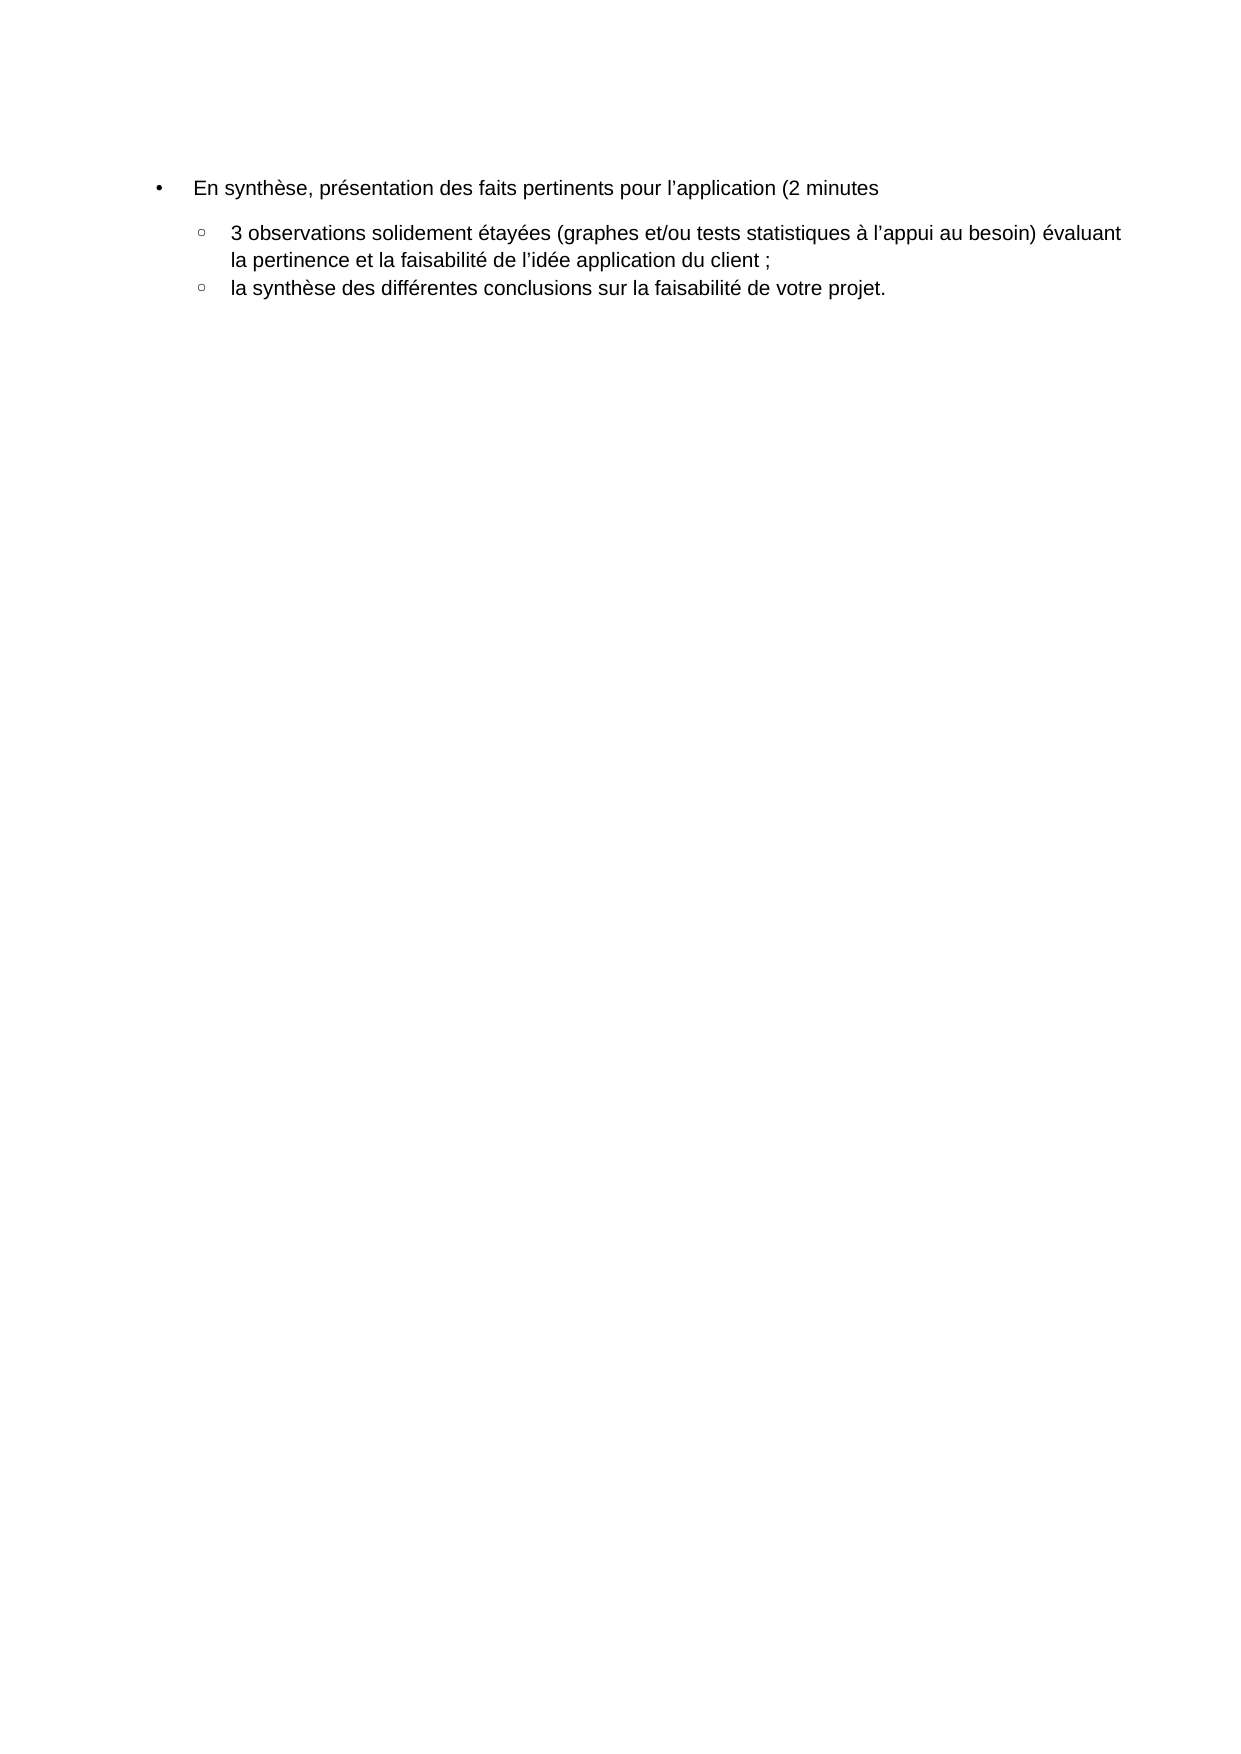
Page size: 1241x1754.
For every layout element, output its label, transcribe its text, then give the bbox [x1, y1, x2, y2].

list En synthèse, présentation des faits pertinents pour l’application (2 minutes [156, 176, 1122, 200]
list 3 observations solidement étayées (graphes et/ou tests statistiques à l’appui au besoin) évaluant la pertinence et la faisabilité de l’idée application du client ; [193, 221, 1122, 272]
list la synthèse des différentes conclusions sur la faisabilité de votre projet. [193, 276, 1122, 300]
